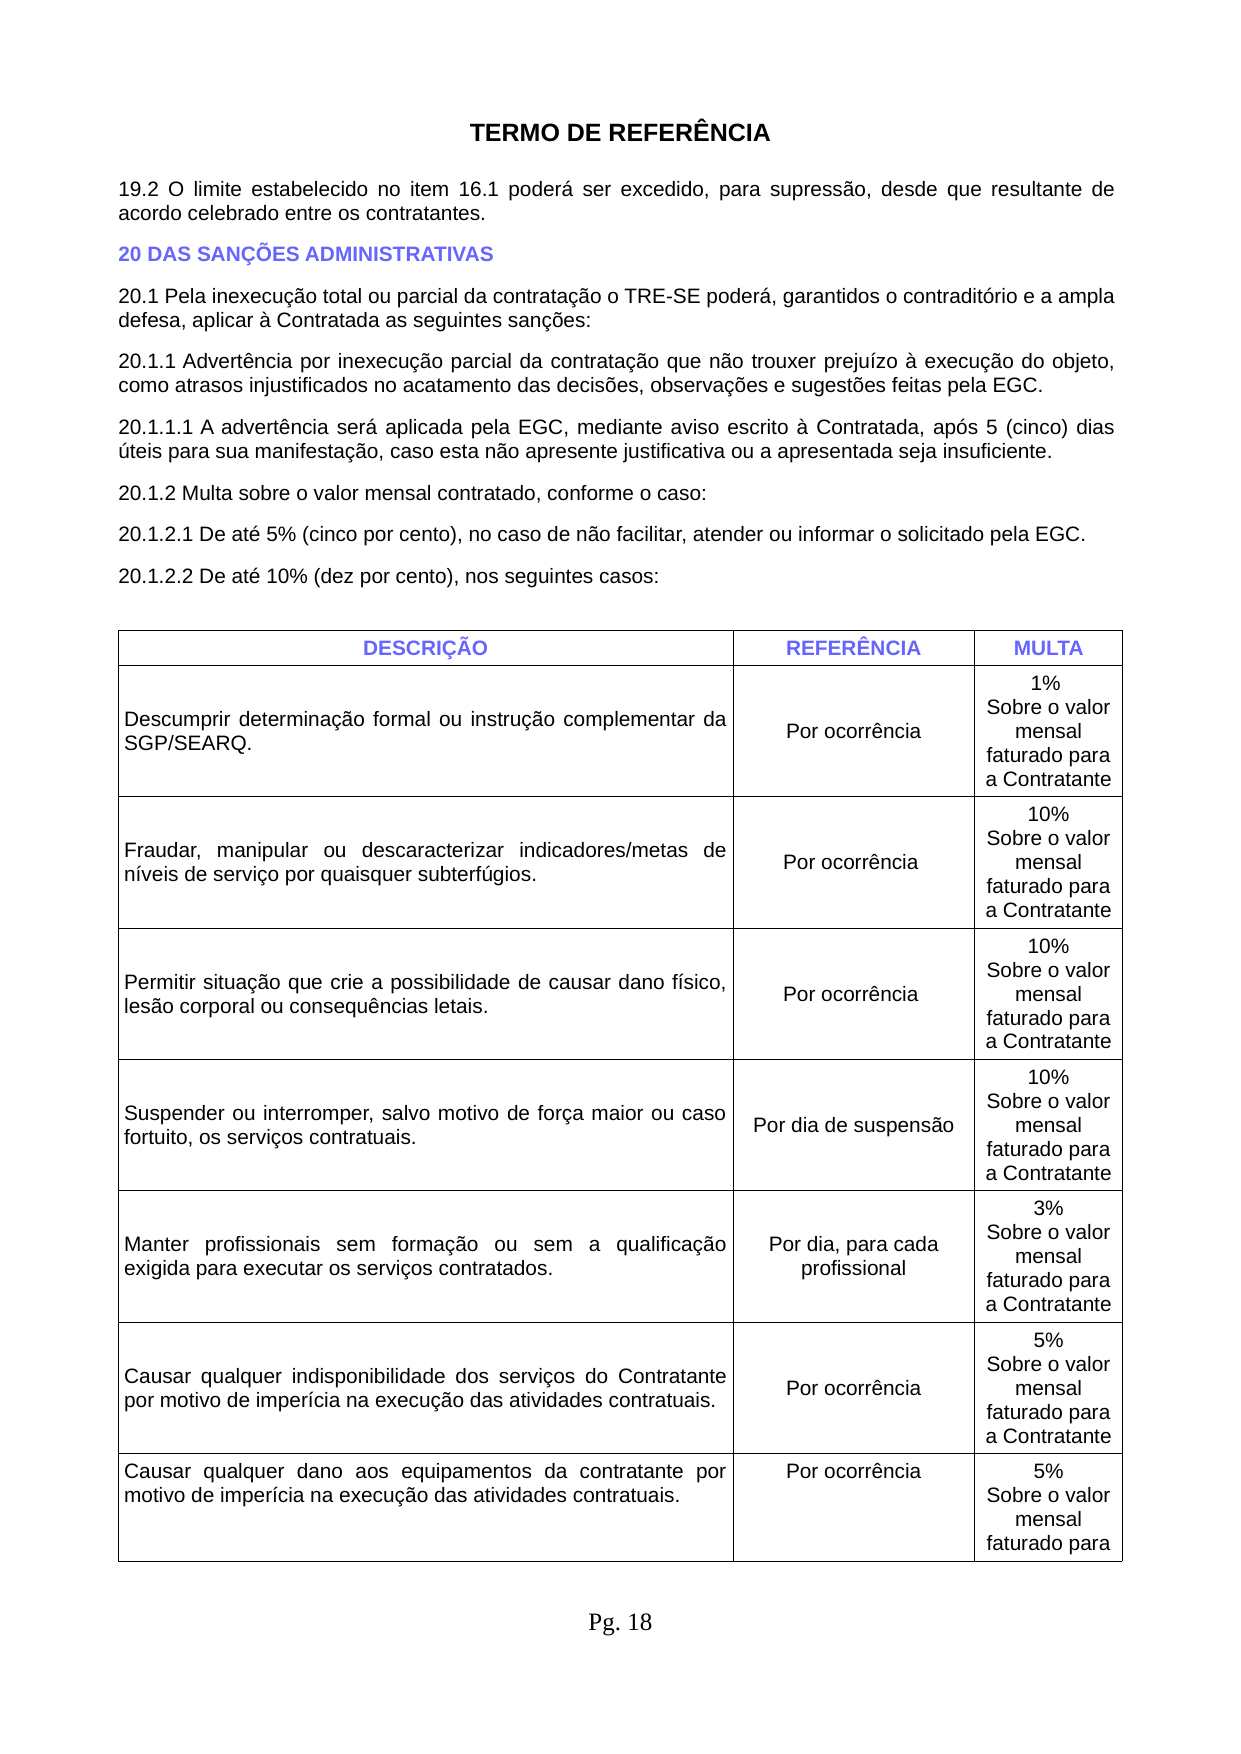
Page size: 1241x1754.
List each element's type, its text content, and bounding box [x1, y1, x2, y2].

text 20.1.2 Multa sobre o valor mensal contratado, conforme o caso: [118, 481, 1116, 504]
text 20.1.2.2 De até 10% (dez por cento), nos seguintes casos: [118, 564, 1116, 588]
table_header REFERÊNCIA [734, 631, 974, 665]
table_cell 10% Sobre o valor mensal faturado para a Contratante [975, 929, 1122, 1059]
table_cell Por dia, para cada profissional [734, 1191, 974, 1322]
table_cell 10% Sobre o valor mensal faturado para a Contratante [975, 797, 1122, 928]
text 20.1 Pela inexecução total ou parcial da contratação o TRE-SE poderá, garantidos o contraditório e a ampla defesa, aplicar à Contratada as seguintes sanções: [118, 284, 1116, 332]
table_cell 5% Sobre o valor mensal faturado para a Contratante [975, 1323, 1122, 1453]
table_cell Fraudar, manipular ou descaracterizar indicadores/metas de níveis de serviço por quaisquer subterfúgios. [119, 797, 733, 928]
table_cell Descumprir determinação formal ou instrução complementar da SGP/SEARQ. [119, 666, 733, 796]
table_cell Por ocorrência [734, 1323, 974, 1453]
table_cell Suspender ou interromper, salvo motivo de força maior ou caso fortuito, os serviços contratuais. [119, 1060, 733, 1190]
table_cell Por ocorrência [734, 797, 974, 928]
table_cell 10% Sobre o valor mensal faturado para a Contratante [975, 1060, 1122, 1190]
text 20.1.2.1 De até 5% (cinco por cento), no caso de não facilitar, atender ou informar o solicitado pela EGC. [118, 522, 1116, 546]
text 20.1.1 Advertência por inexecução parcial da contratação que não trouxer prejuízo à execução do objeto, como atrasos injustificados no acatamento das decisões, observações e sugestões feitas pela EGC. [118, 349, 1116, 397]
text 20 DAS SANÇÕES ADMINISTRATIVAS [118, 242, 1116, 266]
text 19.2 O limite estabelecido no item 16.1 poderá ser excedido, para supressão, desde que resultante de acordo celebrado entre os contratantes. [118, 176, 1116, 224]
table_cell Causar qualquer dano aos equipamentos da contratante por motivo de imperícia na execução das atividades contratuais. [119, 1454, 733, 1561]
text 20.1.1.1 A advertência será aplicada pela EGC, mediante aviso escrito à Contratada, após 5 (cinco) dias úteis para sua manifestação, caso esta não apresente justificativa ou a apresentada seja insuficiente. [118, 415, 1116, 463]
table_cell Manter profissionais sem formação ou sem a qualificação exigida para executar os serviços contratados. [119, 1191, 733, 1322]
table_cell 1% Sobre o valor mensal faturado para a Contratante [975, 666, 1122, 796]
table_header DESCRIÇÃO [119, 631, 733, 665]
table_cell Por ocorrência [734, 1454, 974, 1561]
table_cell Permitir situação que crie a possibilidade de causar dano físico, lesão corporal ou consequências letais. [119, 929, 733, 1059]
table_cell 3% Sobre o valor mensal faturado para a Contratante [975, 1191, 1122, 1322]
table_cell 5% Sobre o valor mensal faturado para [975, 1454, 1122, 1561]
table_cell Por ocorrência [734, 929, 974, 1059]
table_cell Por dia de suspensão [734, 1060, 974, 1190]
table_cell Por ocorrência [734, 666, 974, 796]
table_cell Causar qualquer indisponibilidade dos serviços do Contratante por motivo de imperícia na execução das atividades contratuais. [119, 1323, 733, 1453]
table_header MULTA [975, 631, 1122, 665]
